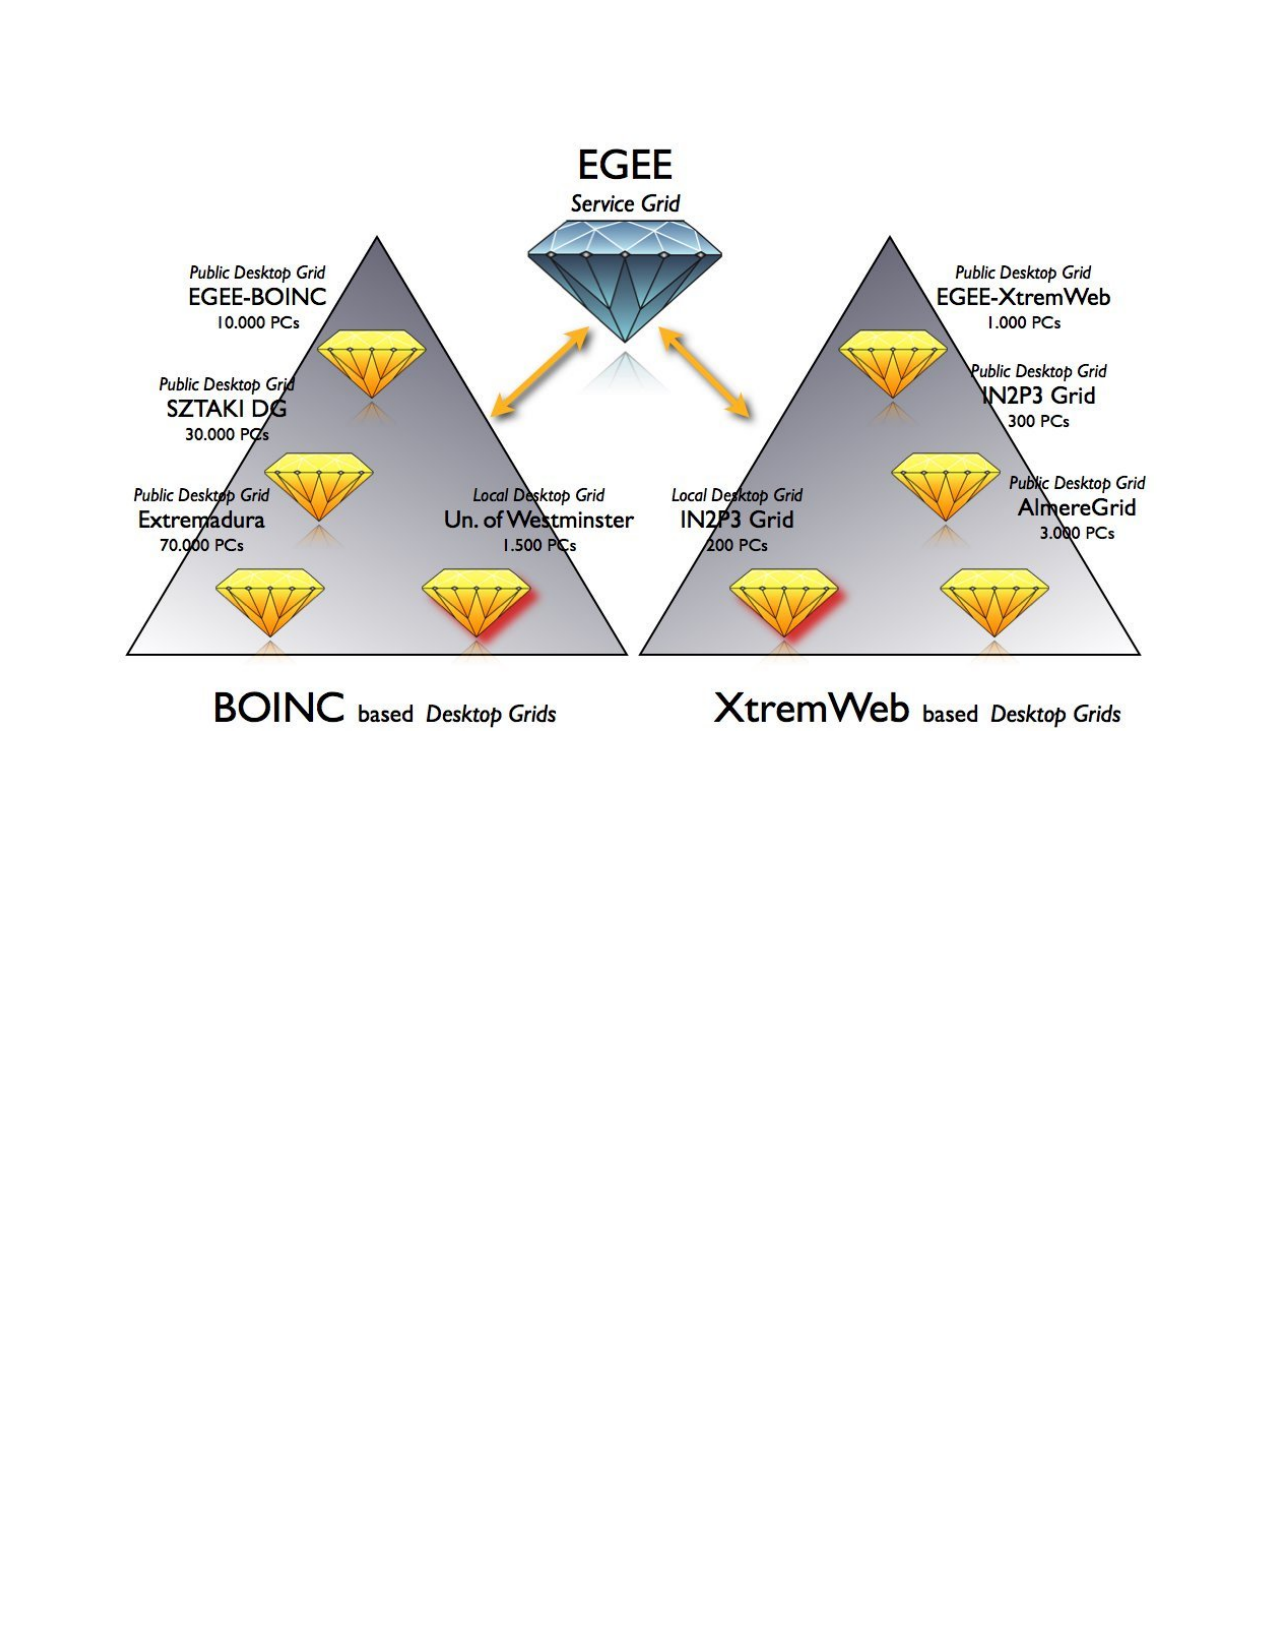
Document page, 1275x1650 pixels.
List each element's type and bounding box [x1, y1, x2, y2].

picture [118, 118, 1157, 731]
